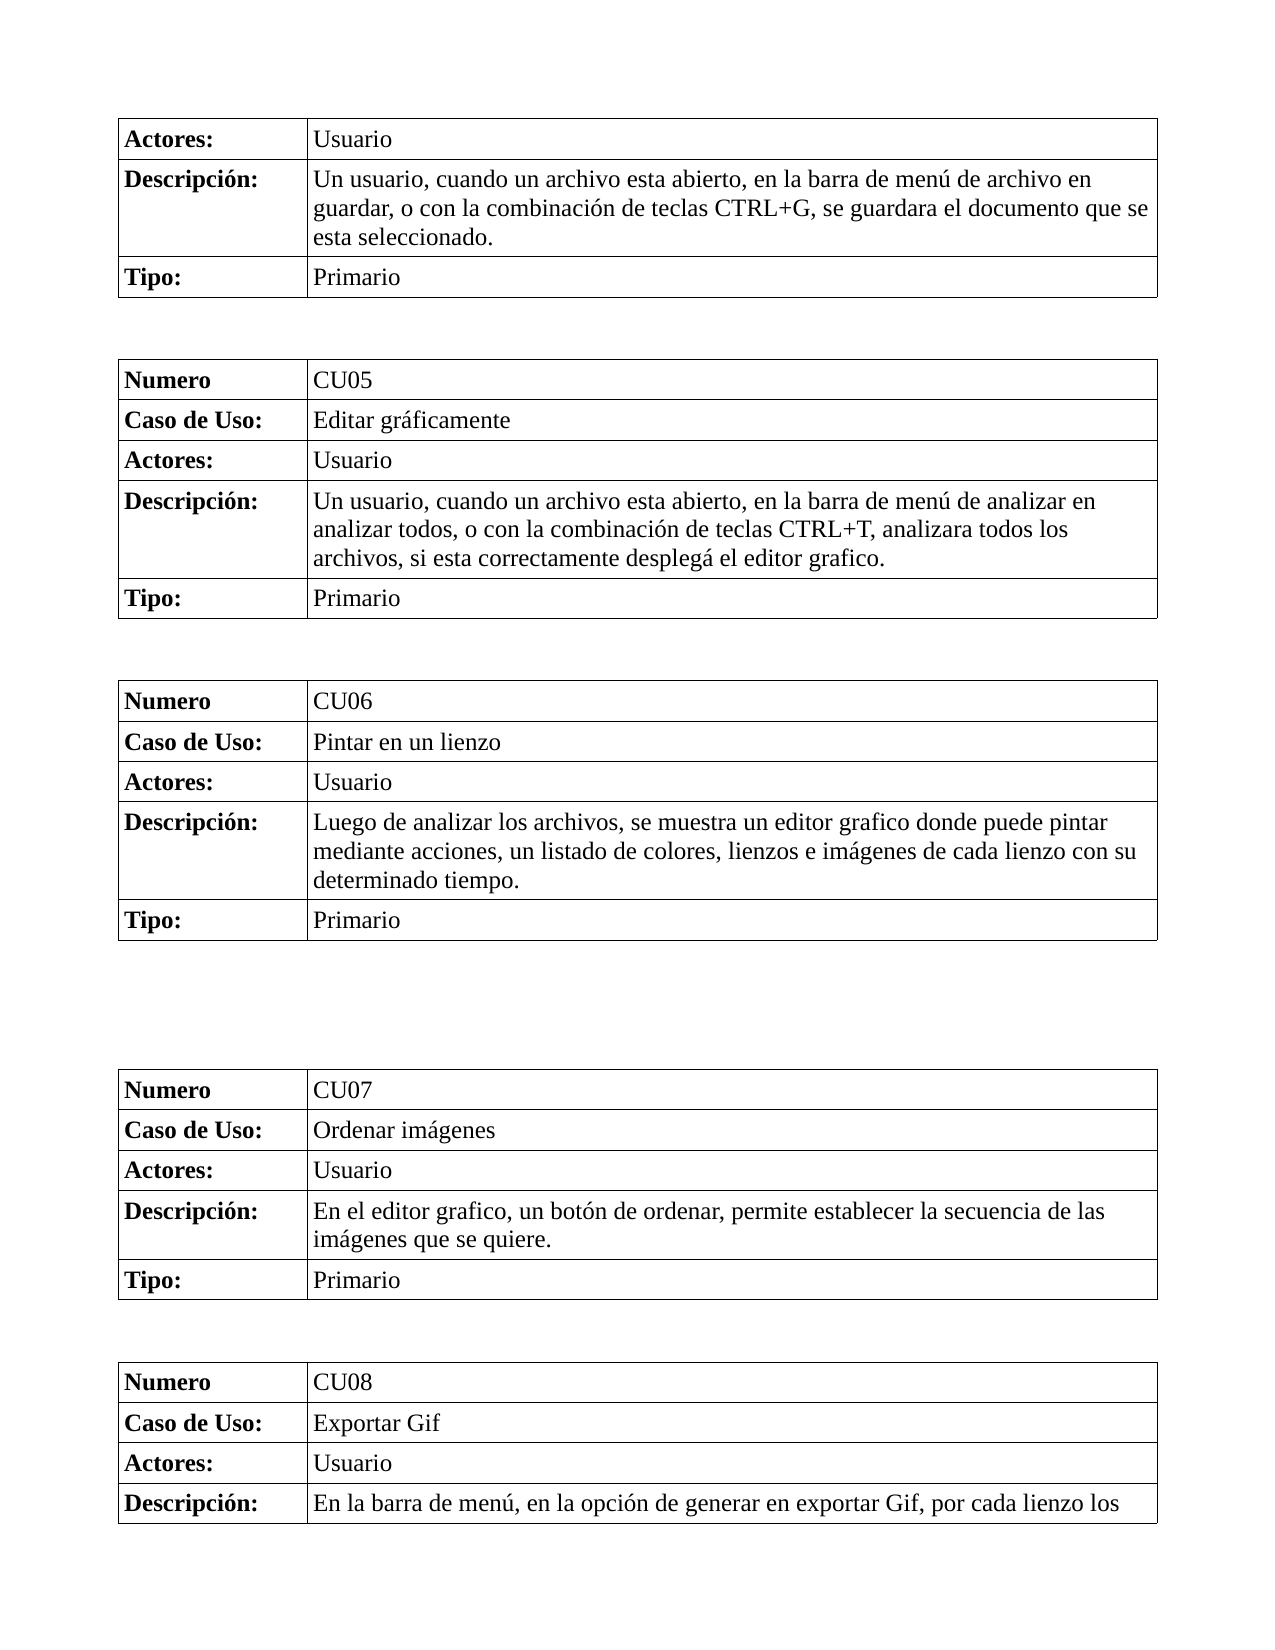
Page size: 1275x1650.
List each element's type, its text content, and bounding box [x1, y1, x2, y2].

table_cell Pintar en un lienzo [308, 722, 1157, 761]
table_cell Descripción: [119, 160, 307, 256]
table_cell Caso de Uso: [119, 722, 307, 761]
table_header CU08 [308, 1363, 1157, 1402]
table_header CU06 [308, 681, 1157, 721]
table_cell Usuario [308, 1151, 1157, 1190]
table_cell Ordenar imágenes [308, 1110, 1157, 1149]
table_cell Tipo: [119, 1260, 307, 1299]
table_cell En la barra de menú, en la opción de generar en exportar Gif, por cada lienzo los [308, 1484, 1157, 1523]
table_cell Caso de Uso: [119, 1110, 307, 1149]
table_cell Tipo: [119, 257, 307, 297]
table_cell Primario [308, 1260, 1157, 1299]
table_cell Descripción: [119, 802, 307, 899]
table_cell Un usuario, cuando un archivo esta abierto, en la barra de menú de archivo en guardar, o con la combinación de teclas CTRL+G, se guardara el documento que se esta seleccionado. [308, 160, 1157, 256]
table_cell Usuario [308, 1443, 1157, 1483]
table_cell Un usuario, cuando un archivo esta abierto, en la barra de menú de analizar en analizar todos, o con la combinación de teclas CTRL+T, analizara todos los archivos, si esta correctamente desplegá el editor grafico. [308, 481, 1157, 578]
table_header Numero [119, 360, 307, 399]
table_cell Caso de Uso: [119, 400, 307, 439]
table_cell Descripción: [119, 1484, 307, 1523]
table_cell Descripción: [119, 1191, 307, 1259]
table_cell Actores: [119, 441, 307, 480]
table_header Numero [119, 1363, 307, 1402]
table_cell Exportar Gif [308, 1403, 1157, 1442]
table_header Numero [119, 681, 307, 721]
table_cell Actores: [119, 762, 307, 801]
table_cell Actores: [119, 119, 307, 158]
table_cell Primario [308, 257, 1157, 297]
table_cell En el editor grafico, un botón de ordenar, permite establecer la secuencia de las imágenes que se quiere. [308, 1191, 1157, 1259]
table_cell Primario [308, 579, 1157, 618]
table_cell Primario [308, 900, 1157, 939]
table_header CU07 [308, 1070, 1157, 1109]
table_cell Descripción: [119, 481, 307, 578]
table_cell Actores: [119, 1443, 307, 1483]
table_cell Usuario [308, 441, 1157, 480]
table_cell Actores: [119, 1151, 307, 1190]
table_cell Caso de Uso: [119, 1403, 307, 1442]
table_header CU05 [308, 360, 1157, 399]
table_cell Editar gráficamente [308, 400, 1157, 439]
table_cell Tipo: [119, 579, 307, 618]
table_cell Tipo: [119, 900, 307, 939]
table_cell Usuario [308, 119, 1157, 158]
table_header Numero [119, 1070, 307, 1109]
table_cell Usuario [308, 762, 1157, 801]
table_cell Luego de analizar los archivos, se muestra un editor grafico donde puede pintar mediante acciones, un listado de colores, lienzos e imágenes de cada lienzo con su determinado tiempo. [308, 802, 1157, 899]
